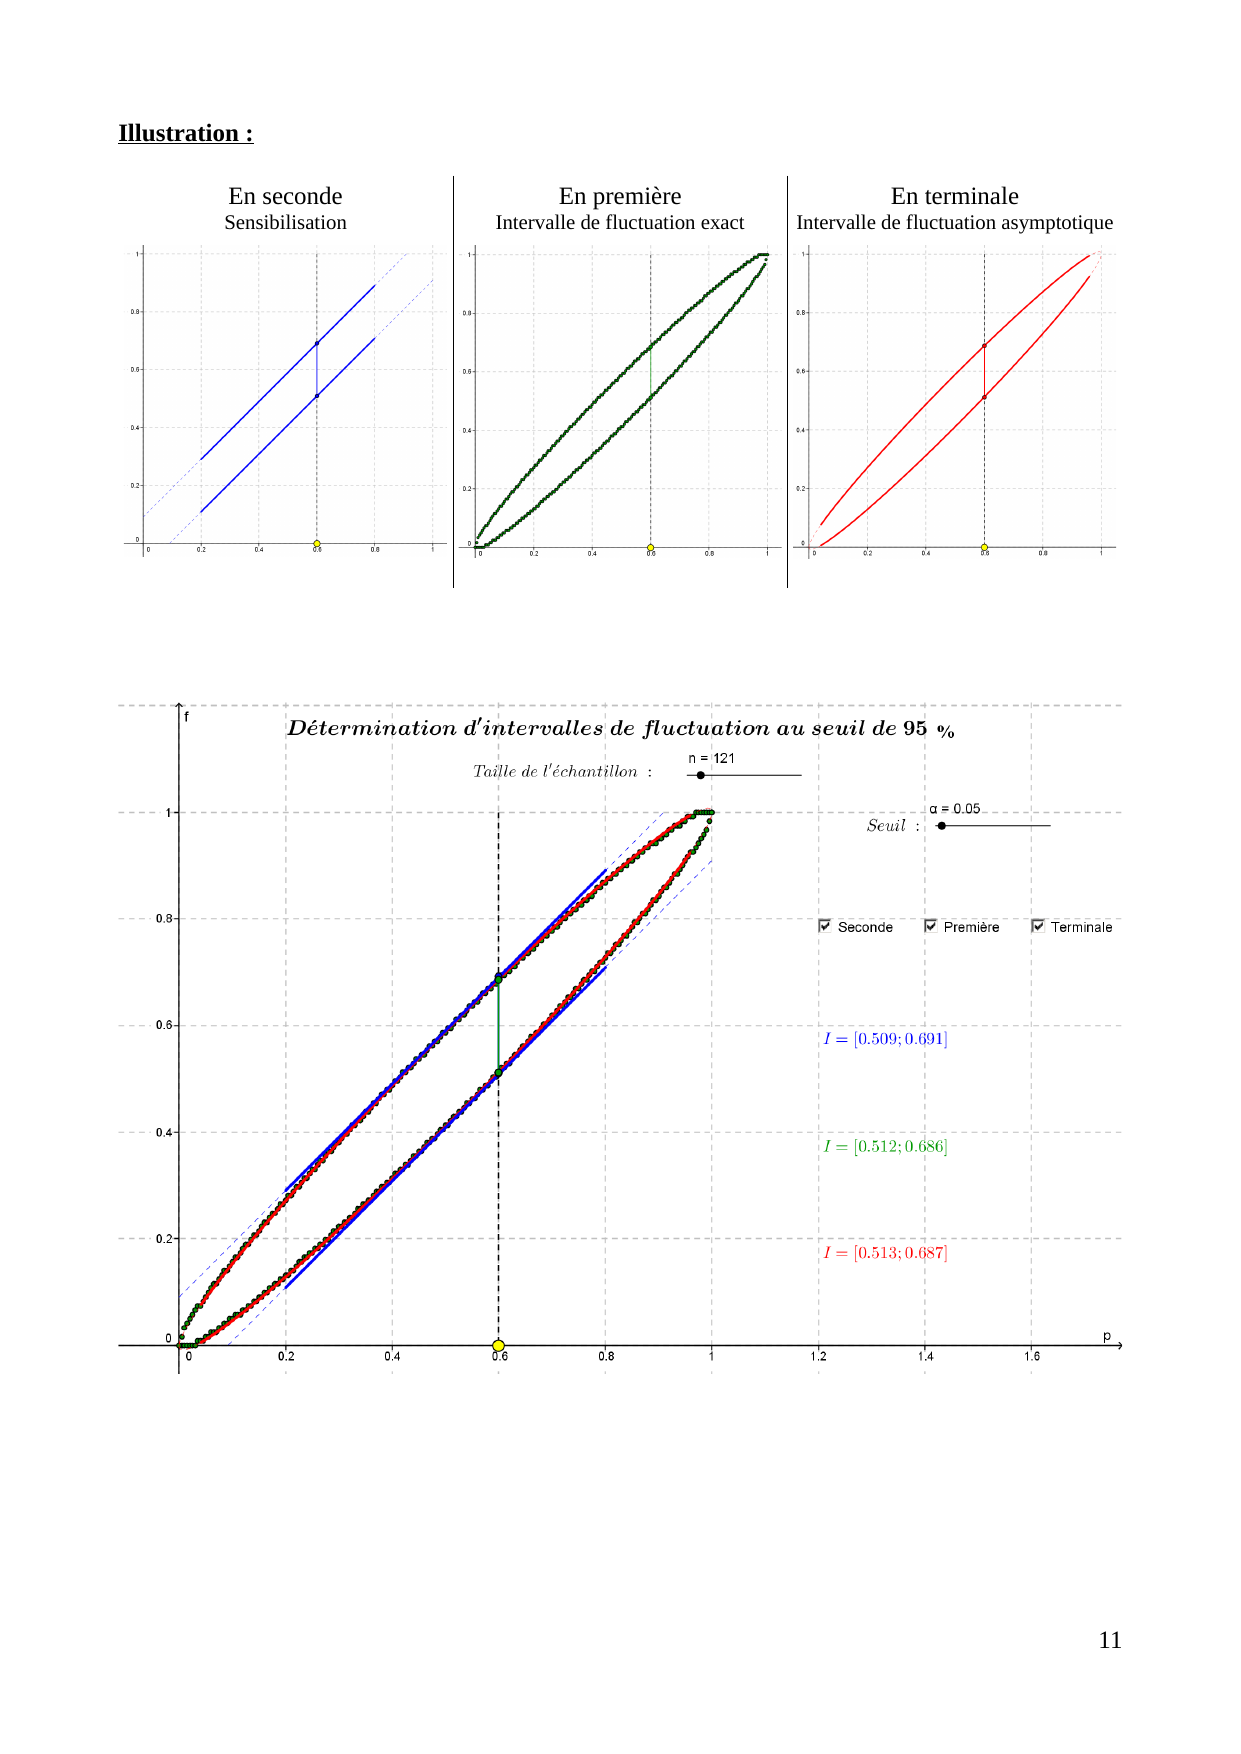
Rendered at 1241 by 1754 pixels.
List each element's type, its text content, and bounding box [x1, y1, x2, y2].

text Illustration : [118, 118, 1122, 147]
table_header En seconde Sensibilisation [118, 176, 453, 240]
table_header En terminale Intervalle de fluctuation asymptotique [788, 176, 1122, 240]
table_cell [454, 240, 787, 588]
table_cell [118, 240, 453, 588]
table_header En première Intervalle de fluctuation exact [454, 176, 787, 240]
table_cell [788, 240, 1122, 588]
